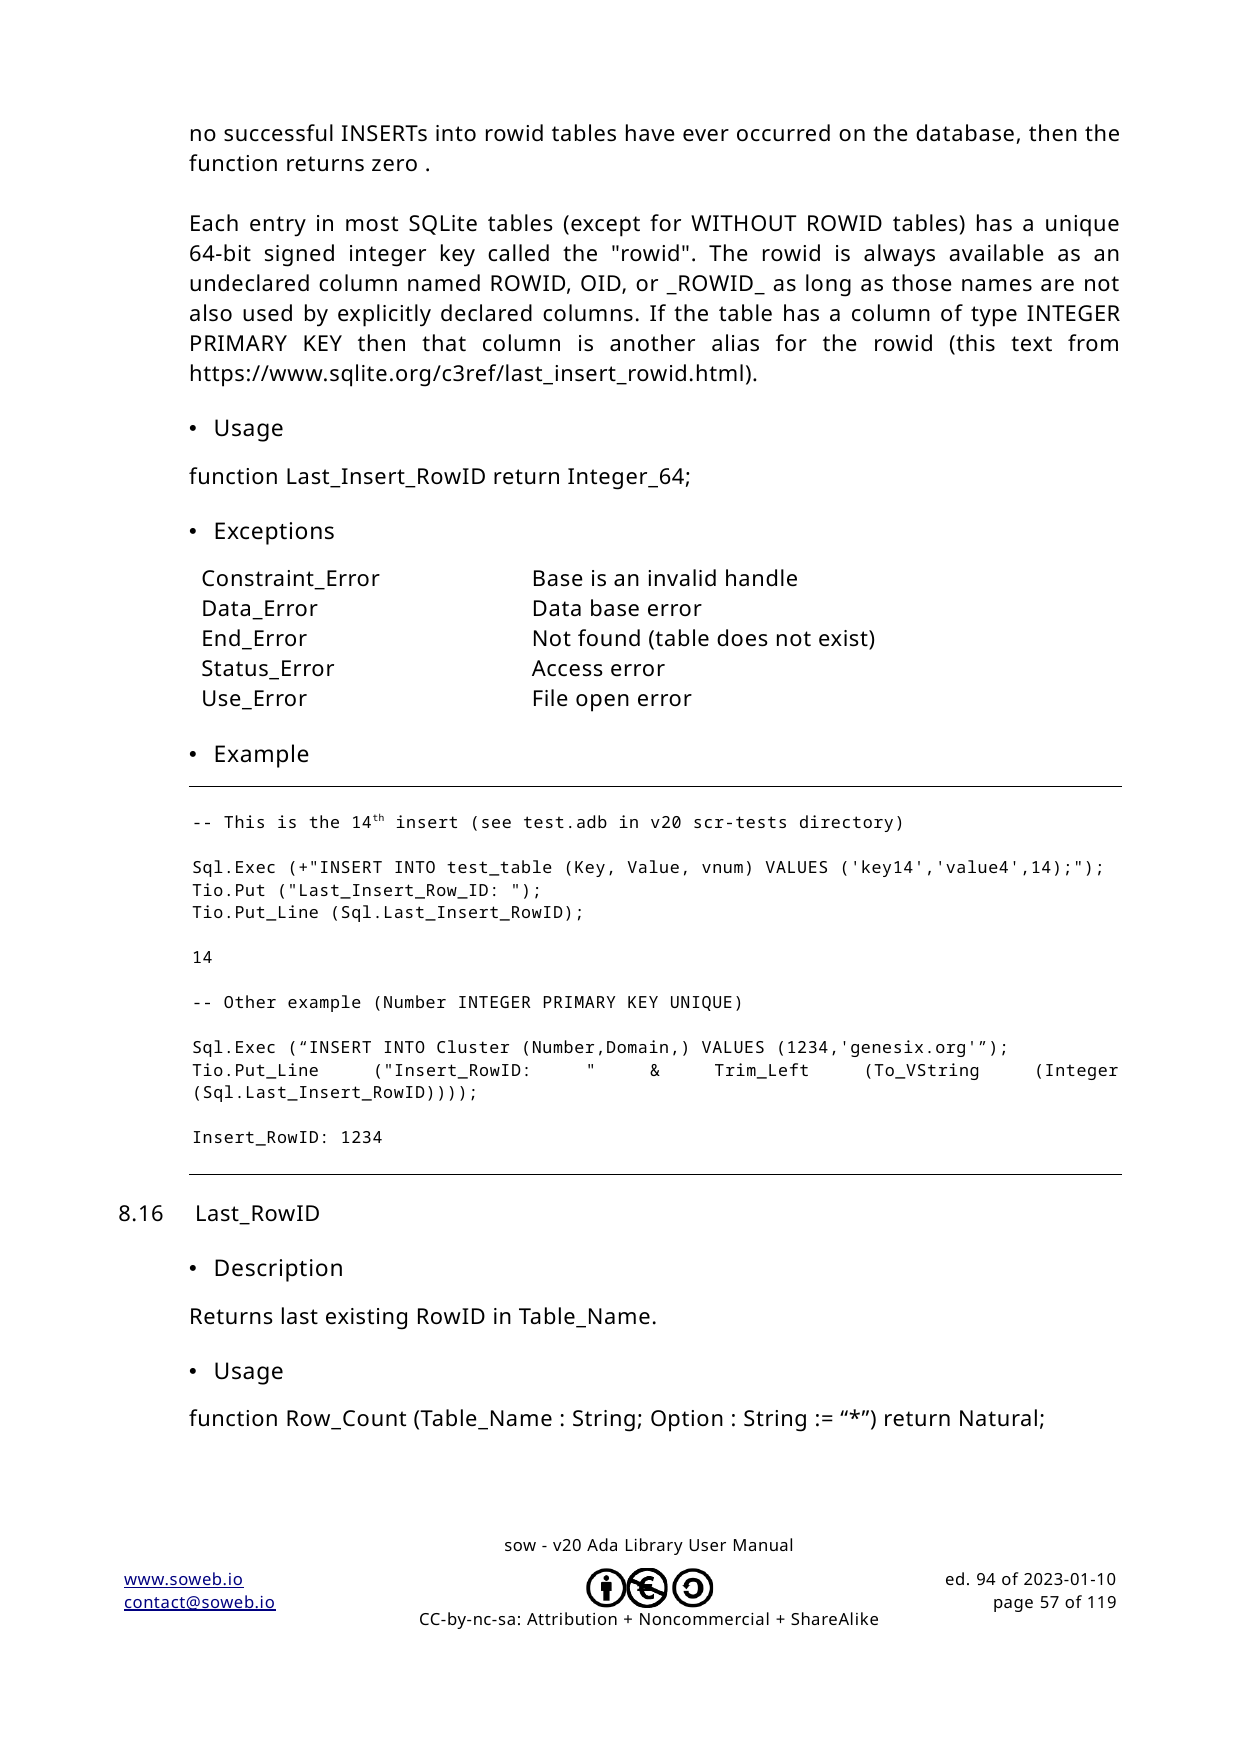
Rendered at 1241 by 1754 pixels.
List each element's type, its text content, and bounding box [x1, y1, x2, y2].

text Constraint_Error Base is an invalid handle [189, 563, 1122, 593]
subtitle Last_RowID [118, 1198, 1122, 1228]
subtitle Exceptions [189, 514, 1122, 546]
text no successful INSERTs into rowid tables have ever occurred on the database, then the function returns zero . [189, 118, 1122, 178]
text function Last_Insert_RowID return Integer_64; [189, 461, 1122, 491]
subtitle Usage [189, 1354, 1122, 1386]
text Status_Error Access error [189, 653, 1122, 683]
subtitle Usage [189, 412, 1122, 443]
subtitle Example [189, 737, 1122, 768]
text End_Error Not found (table does not exist) [189, 623, 1122, 653]
list -- This is the 14th insert (see test.adb in v20 scr-tests directory) Sql.Exec (+"INSERT INTO test_table (Key, Value, vnum) VALUES ('key14','value4',14);"); [189, 808, 1122, 876]
text Use_Error File open error [189, 683, 1122, 713]
text Data_Error Data base error [189, 593, 1122, 623]
list Insert_RowID: 1234 [189, 1123, 1122, 1174]
picture [672, 1568, 714, 1608]
text Each entry in most SQLite tables (except for WITHOUT ROWID tables) has a unique 64-bit signed integer key called the "rowid". The rowid is always available as an undeclared column named ROWID, OID, or _ROWID_ as long as those names are not also used by explicitly declared columns. If the table has a column of type INTEGER PRIMARY KEY then that column is another alias for the rowid (this text from https://www.sqlite.org/c3ref/last_insert_rowid.html). [189, 208, 1122, 388]
subtitle Description [189, 1252, 1122, 1283]
text Returns last existing RowID in Table_Name. [189, 1301, 1122, 1331]
list Tio.Put_Line (Sql.Last_Insert_RowID); 14 -- Other example (Number INTEGER PRIMARY KEY UNIQUE) Sql.Exec (“INSERT INTO Cluster (Number,Domain,) VALUES (1234,'genesix.org'”); Tio.Put_Line ("Insert_RowID: " & Trim_Left (To_VString (Integer (Sql.Last_Insert_RowID)))); [189, 898, 1122, 1123]
list Tio.Put ("Last_Insert_Row_ID: "); [189, 876, 1122, 898]
picture [585, 1568, 668, 1608]
text function Row_Count (Table_Name : String; Option : String := “*”) return Natural; [189, 1403, 1122, 1433]
